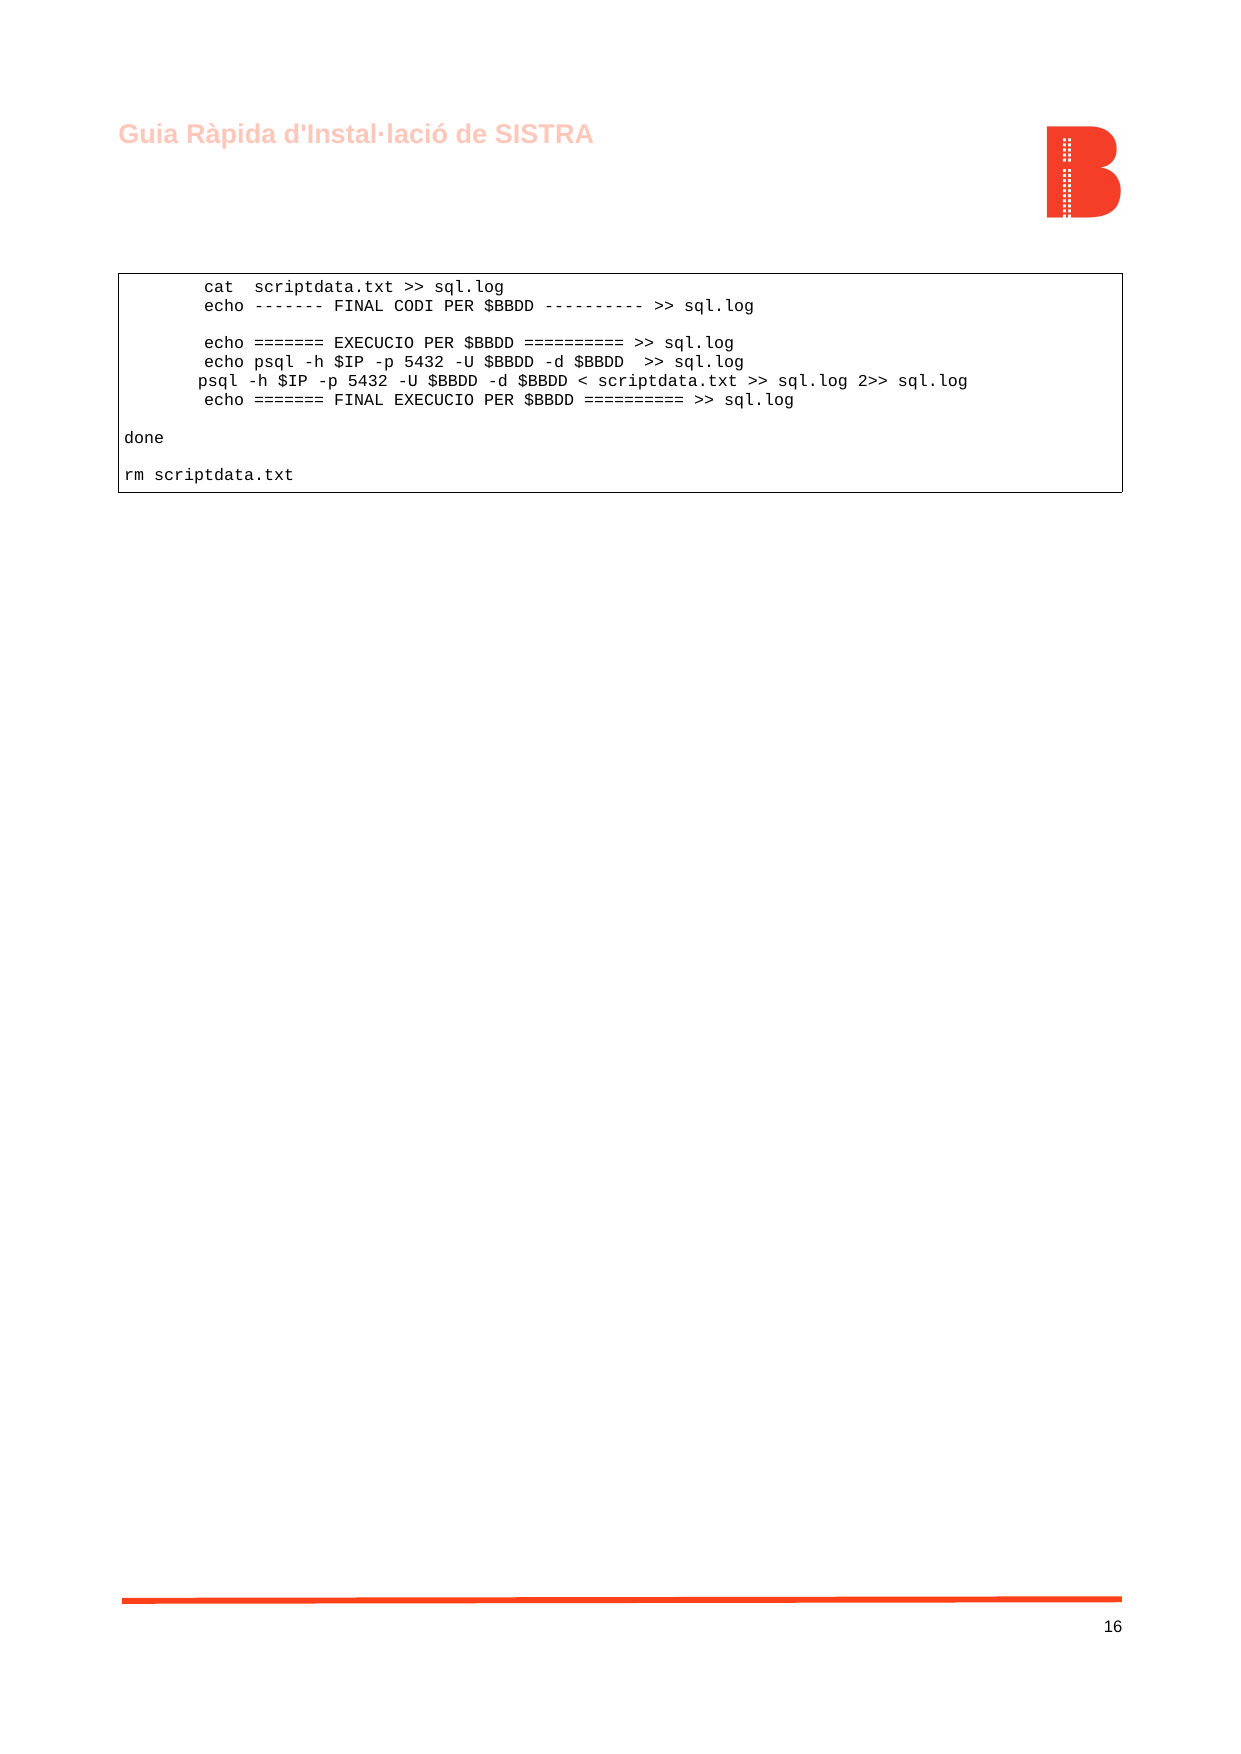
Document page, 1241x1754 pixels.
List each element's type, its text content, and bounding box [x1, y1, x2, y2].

picture [1036, 124, 1130, 221]
table_header cat scriptdata.txt >> sql.log echo ------- FINAL CODI PER $BBDD ---------- >> sql.log echo ======= EXECUCIO PER $BBDD ========== >> sql.log echo psql -h $IP -p 5432 -U $BBDD -d $BBDD >> sql.log psql -h $IP -p 5432 -U $BBDD -d $BBDD < scriptdata.txt >> sql.log 2>> sql.log echo ======= FINAL EXECUCIO PER $BBDD ========== >> sql.log done rm scriptdata.txt [119, 274, 1122, 492]
